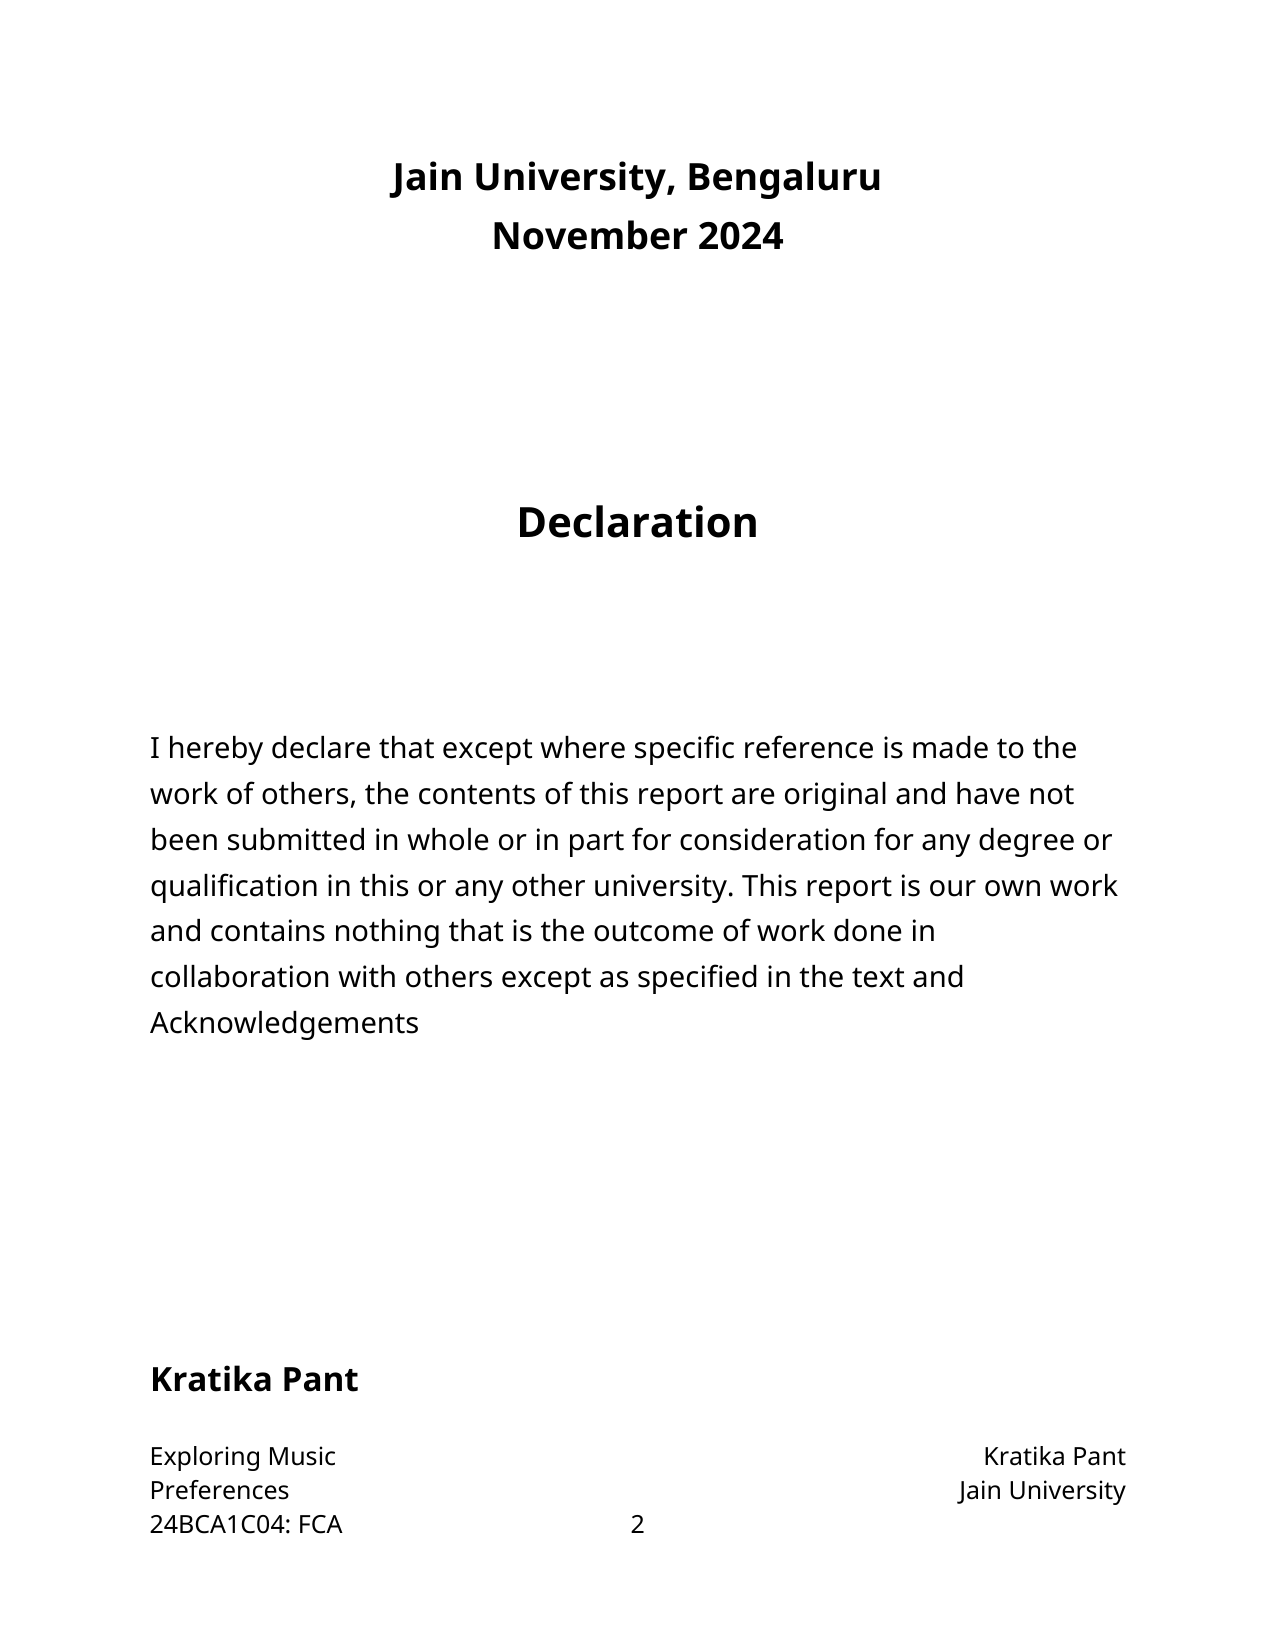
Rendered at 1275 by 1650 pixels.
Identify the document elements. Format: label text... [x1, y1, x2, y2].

text I hereby declare that except where specific reference is made to the work of others, the contents of this report are original and have not been submitted in whole or in part for consideration for any degree or qualification in this or any other university. This report is our own work and contains nothing that is the outcome of work done in collaboration with others except as specified in the text and Acknowledgements [150, 727, 1125, 1042]
text Jain University, Bengaluru November 2024 [150, 150, 1125, 260]
text Kratika Pant [150, 1355, 1125, 1401]
text Declaration [150, 493, 1125, 549]
